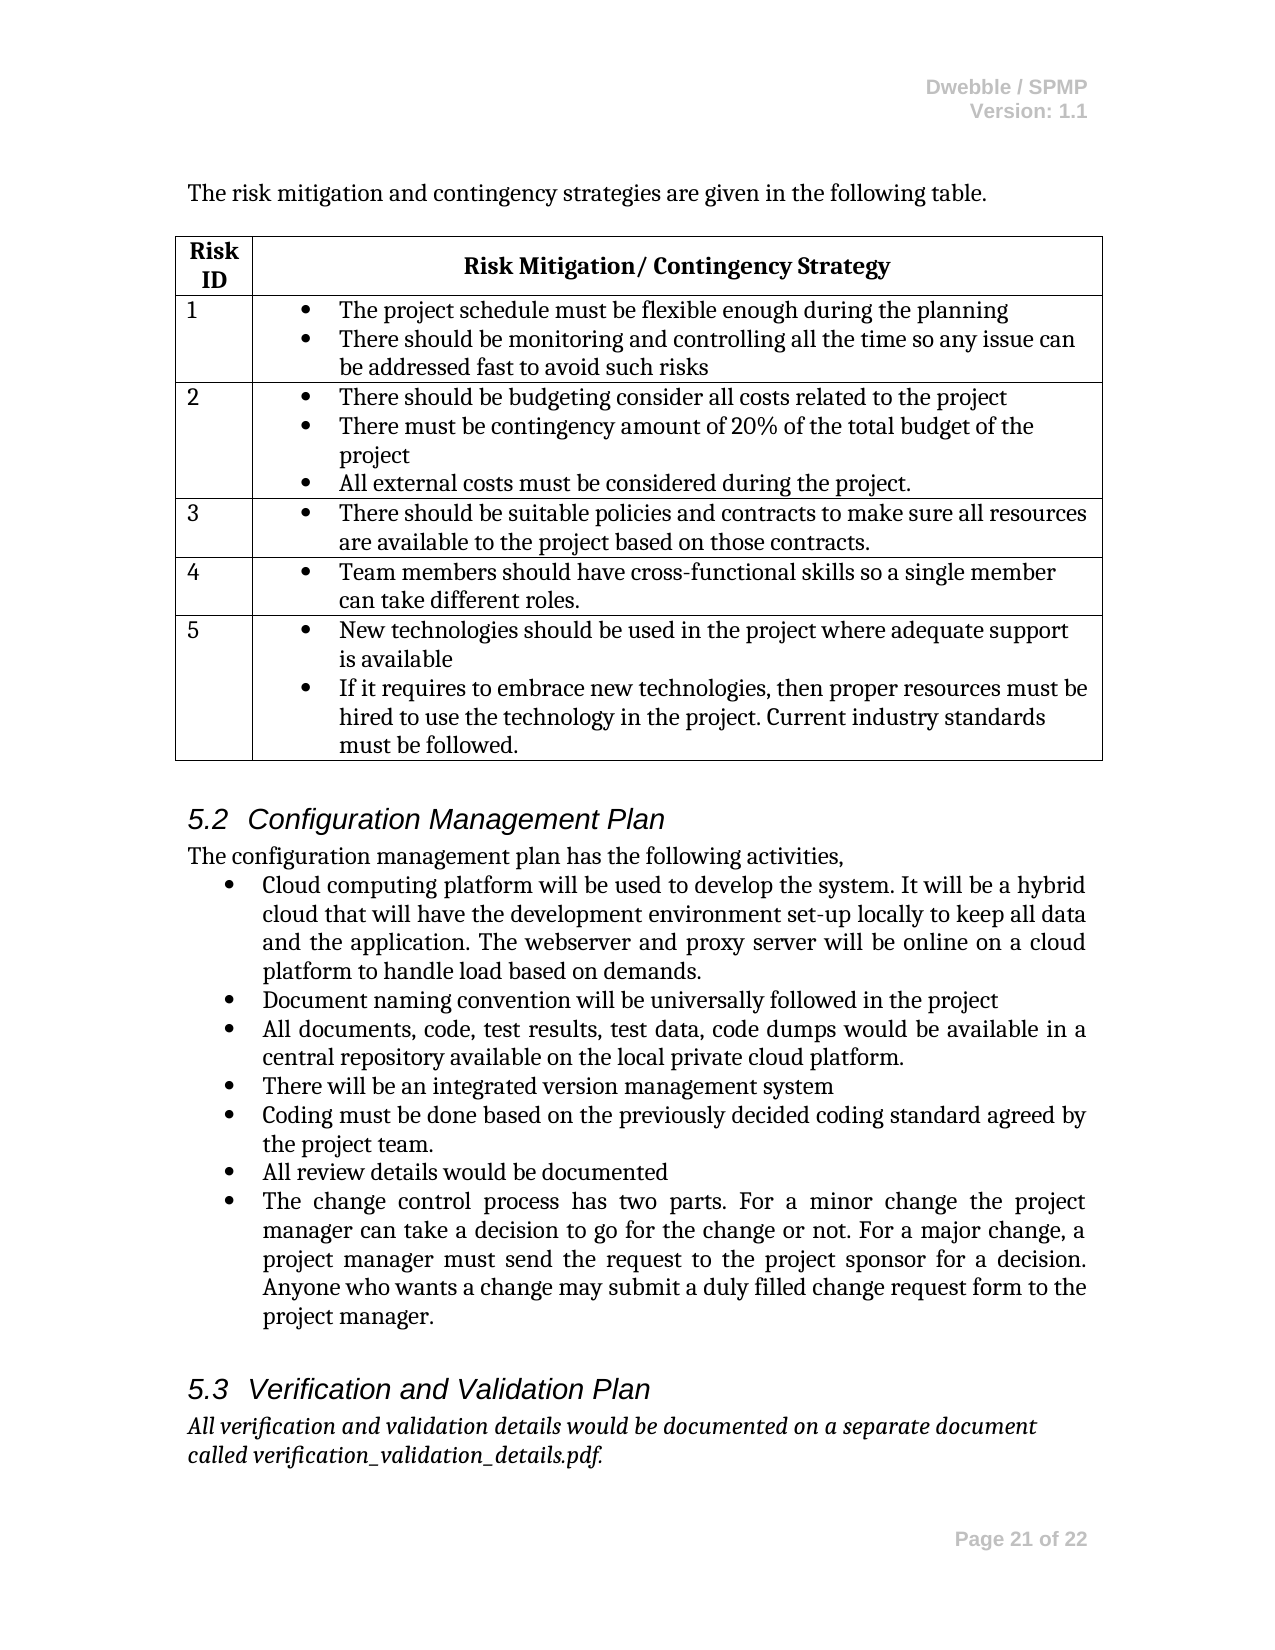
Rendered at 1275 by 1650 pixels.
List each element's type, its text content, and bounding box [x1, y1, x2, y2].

list There will be an integrated version management system [225, 1072, 1087, 1101]
table_cell There should be budgeting consider all costs related to the project There must be contingency amount of 20% of the total budget of the project All external costs must be considered during the project. [253, 383, 1102, 498]
text The configuration management plan has the following activities, [187, 842, 1087, 871]
table_cell There should be suitable policies and contracts to make sure all resources are available to the project based on those contracts. [253, 499, 1102, 557]
subtitle Verification and Validation Plan [187, 1372, 1087, 1406]
list Coding must be done based on the previously decided coding standard agreed by the project team. [225, 1101, 1087, 1158]
table_cell 5 [176, 616, 252, 760]
text The risk mitigation and contingency strategies are given in the following table. [187, 179, 1087, 207]
table_cell The project schedule must be flexible enough during the planning There should be monitoring and controlling all the time so any issue can be addressed fast to avoid such risks [253, 296, 1102, 382]
table_header Risk ID [176, 237, 252, 295]
list The change control process has two parts. For a minor change the project manager can take a decision to go for the change or not. For a major change, a project manager must send the request to the project sponsor for a decision. Anyone who wants a change may submit a duly filled change request form to the project manager. [225, 1187, 1087, 1331]
table_cell 1 [176, 296, 252, 382]
table_cell 3 [176, 499, 252, 557]
text All verification and validation details would be documented on a separate document called verification_validation_details.pdf. [187, 1412, 1087, 1469]
list Cloud computing platform will be used to develop the system. It will be a hybrid cloud that will have the development environment set-up locally to keep all data and the application. The webserver and proxy server will be online on a cloud platform to handle load based on demands. [225, 871, 1087, 986]
table_cell New technologies should be used in the project where adequate support is available If it requires to embrace new technologies, then proper resources must be hired to use the technology in the project. Current industry standards must be followed. [253, 616, 1102, 760]
list Document naming convention will be universally followed in the project [225, 986, 1087, 1014]
table_cell 2 [176, 383, 252, 498]
subtitle Configuration Management Plan [187, 802, 1087, 836]
list All review details would be documented [225, 1158, 1087, 1187]
table_cell Team members should have cross-functional skills so a single member can take different roles. [253, 558, 1102, 615]
table_header Risk Mitigation/ Contingency Strategy [253, 237, 1102, 295]
table_cell 4 [176, 558, 252, 615]
list All documents, code, test results, test data, code dumps would be available in a central repository available on the local private cloud platform. [225, 1014, 1087, 1072]
